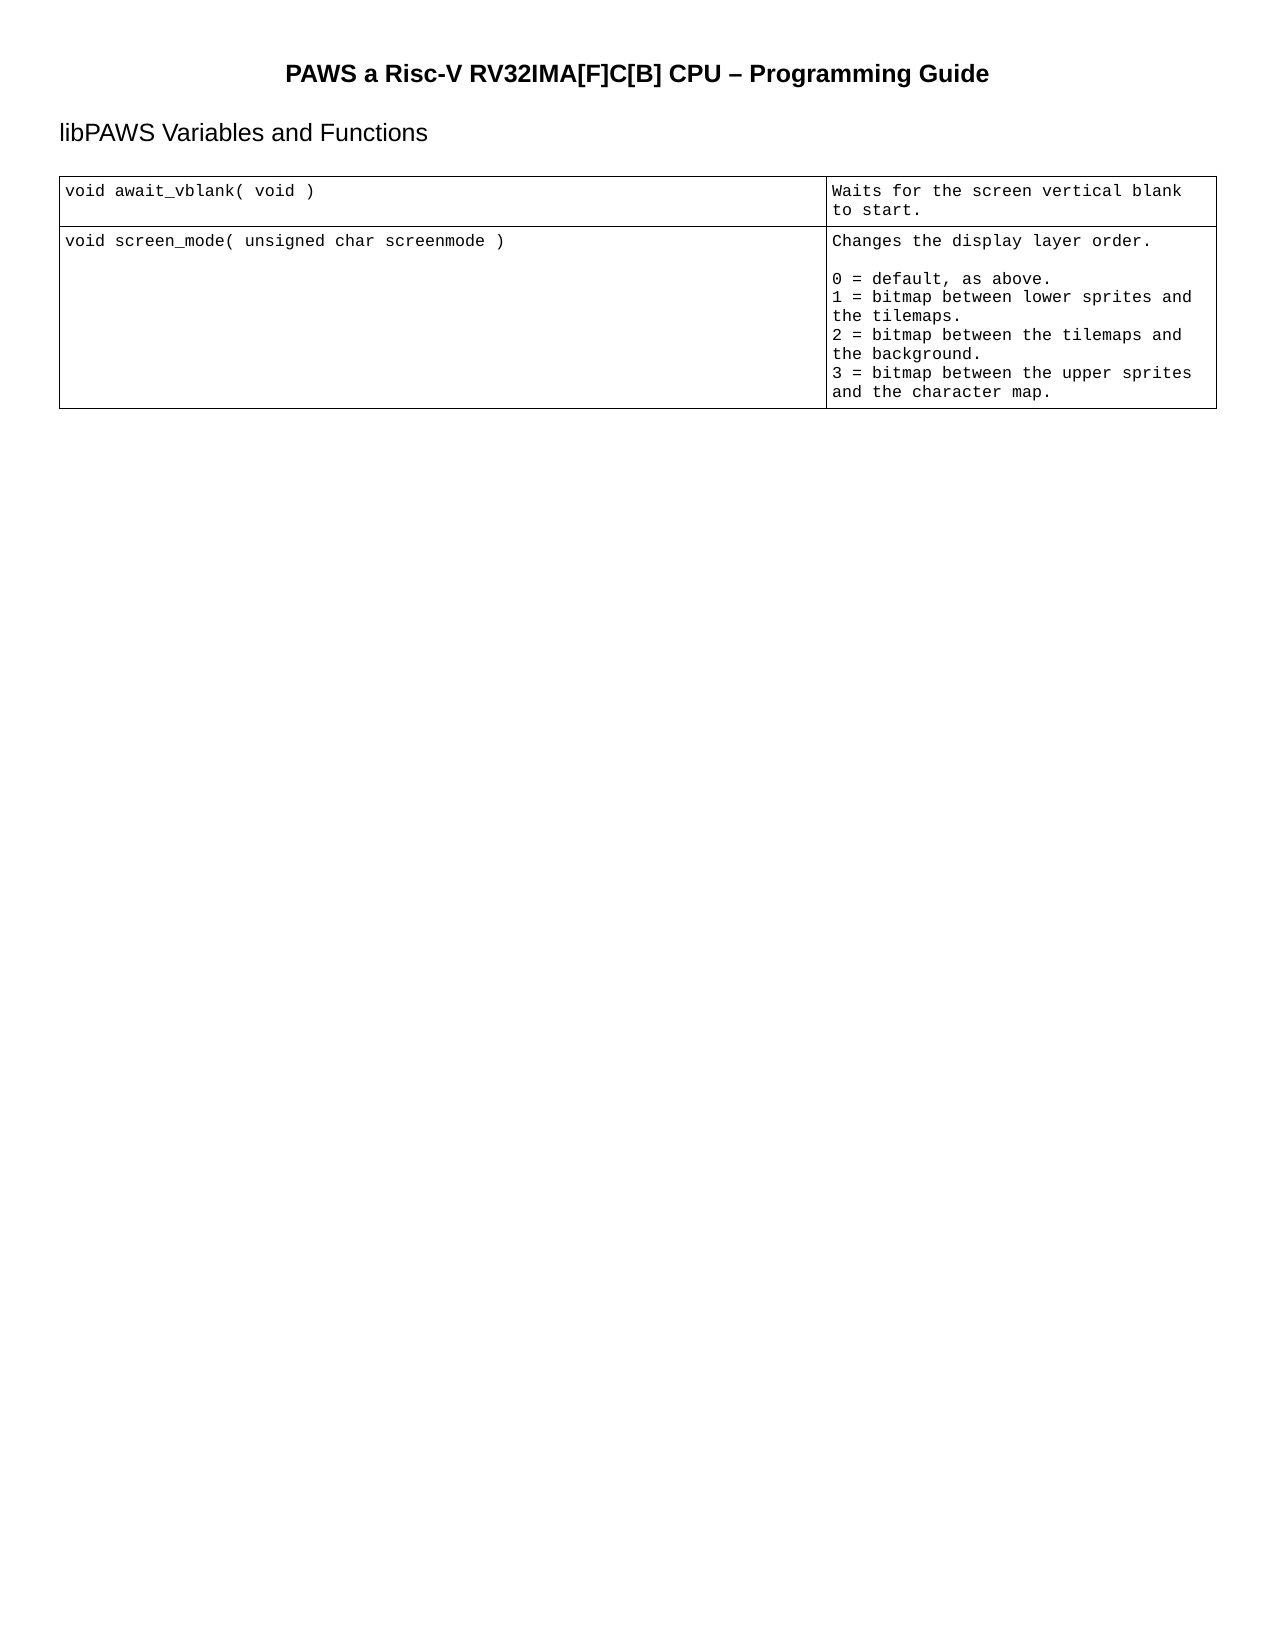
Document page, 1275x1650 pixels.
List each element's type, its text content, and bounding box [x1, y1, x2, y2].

table_cell void screen_mode( unsigned char screenmode ) [60, 227, 826, 408]
text libPAWS Variables and Functions [59, 118, 1216, 147]
table_header void await_vblank( void ) [60, 177, 826, 226]
table_header Waits for the screen vertical blank to start. [827, 177, 1216, 226]
table_cell Changes the display layer order. 0 = default, as above. 1 = bitmap between lower sprites and the tilemaps. 2 = bitmap between the tilemaps and the background. 3 = bitmap between the upper sprites and the character map. [827, 227, 1216, 408]
